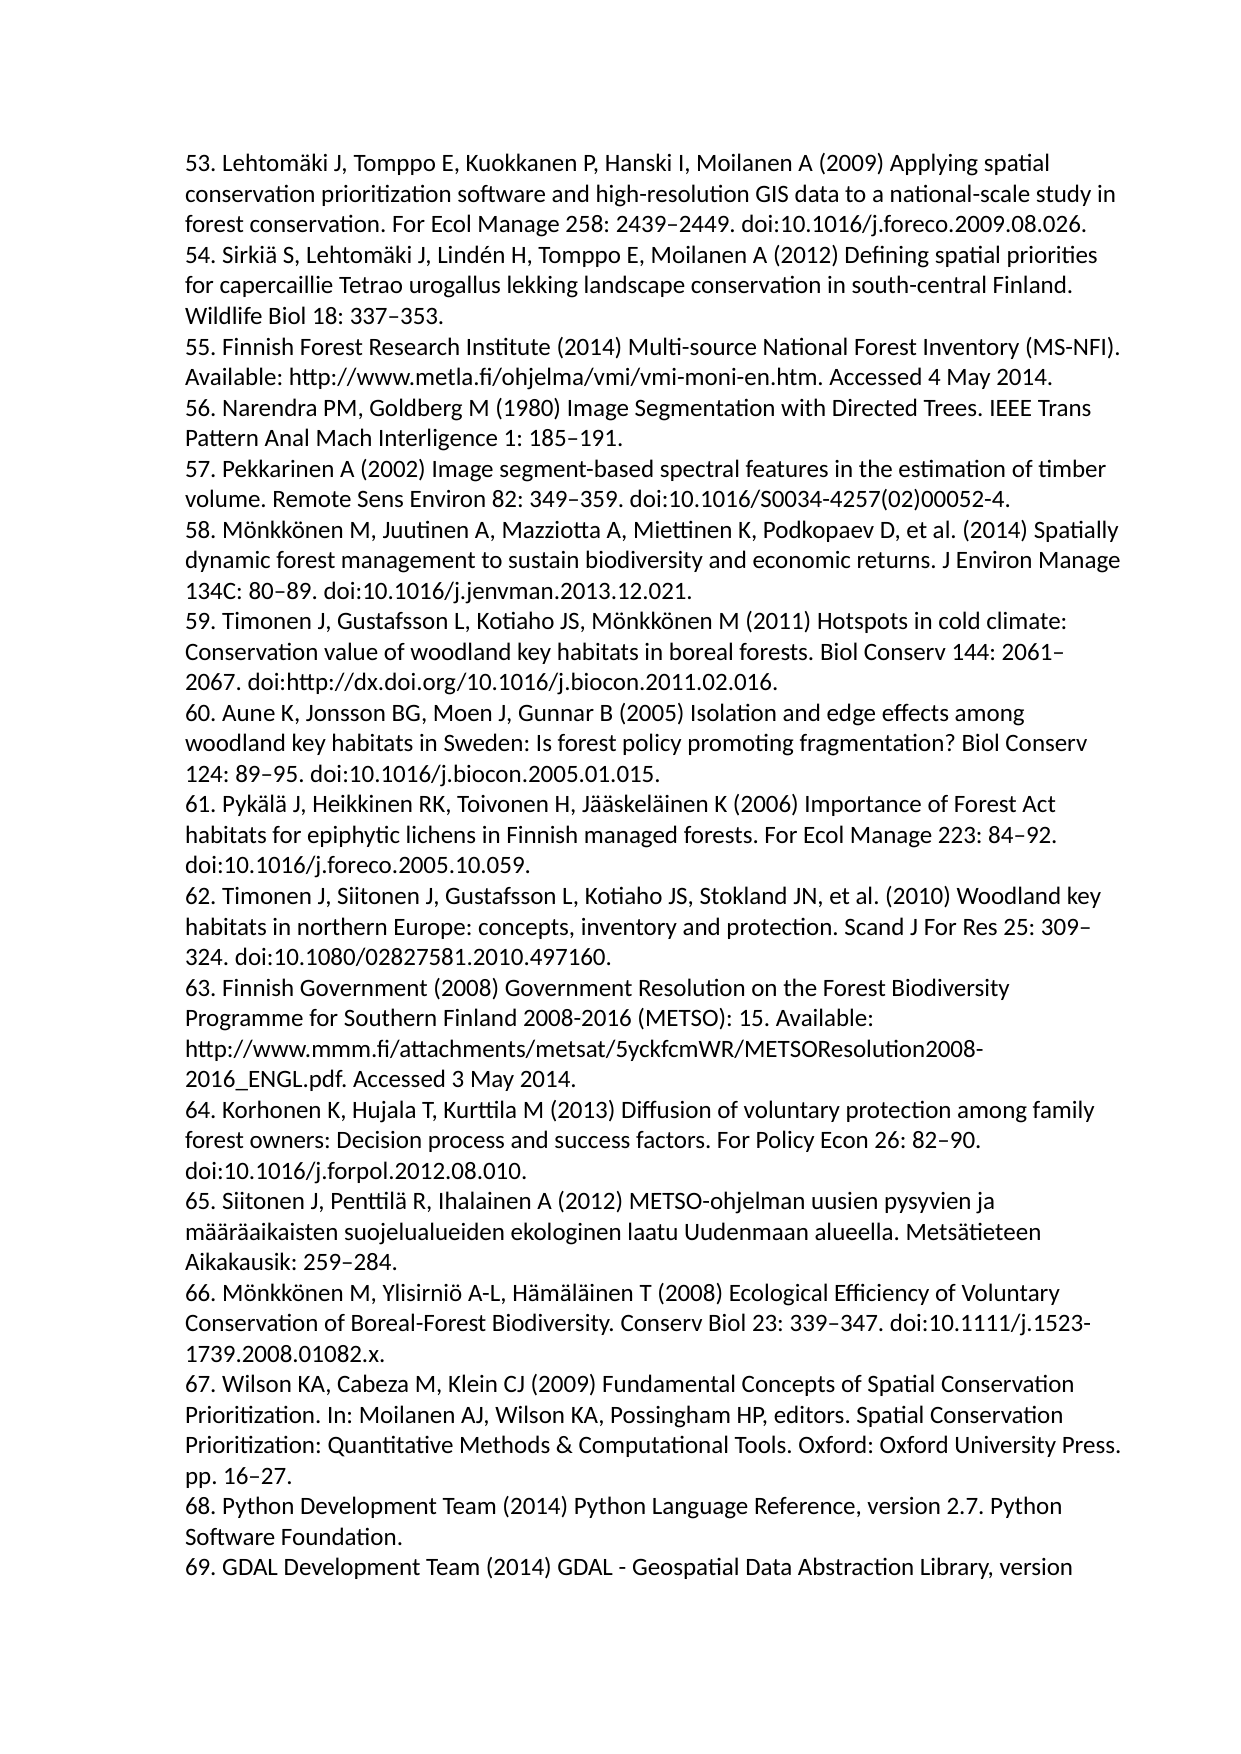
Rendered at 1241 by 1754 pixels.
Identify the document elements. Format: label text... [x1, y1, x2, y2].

text 53. Lehtomäki J, Tomppo E, Kuokkanen P, Hanski I, Moilanen A (2009) Applying spatial conservation prioritization software and high-resolution GIS data to a national-scale study in forest conservation. For Ecol Manage 258: 2439–2449. doi:10.1016/j.foreco.2009.08.026. 54. Sirkiä S, Lehtomäki J, Lindén H, Tomppo E, Moilanen A (2012) Defining spatial priorities for capercaillie Tetrao urogallus lekking landscape conservation in south-central Finland. Wildlife Biol 18: 337–353. 55. Finnish Forest Research Institute (2014) Multi-source National Forest Inventory (MS-NFI). Available: http://www.metla.fi/ohjelma/vmi/vmi-moni-en.htm. Accessed 4 May 2014. 56. Narendra PM, Goldberg M (1980) Image Segmentation with Directed Trees. IEEE Trans Pattern Anal Mach Interligence 1: 185–191. 57. Pekkarinen A (2002) Image segment-based spectral features in the estimation of timber volume. Remote Sens Environ 82: 349–359. doi:10.1016/S0034-4257(02)00052-4. 58. Mönkkönen M, Juutinen A, Mazziotta A, Miettinen K, Podkopaev D, et al. (2014) Spatially dynamic forest management to sustain biodiversity and economic returns. J Environ Manage 134C: 80–89. doi:10.1016/j.jenvman.2013.12.021. 59. Timonen J, Gustafsson L, Kotiaho JS, Mönkkönen M (2011) Hotspots in cold climate: Conservation value of woodland key habitats in boreal forests. Biol Conserv 144: 2061–2067. doi:http://dx.doi.org/10.1016/j.biocon.2011.02.016. 60. Aune K, Jonsson BG, Moen J, Gunnar B (2005) Isolation and edge effects among woodland key habitats in Sweden: Is forest policy promoting fragmentation? Biol Conserv 124: 89–95. doi:10.1016/j.biocon.2005.01.015. 61. Pykälä J, Heikkinen RK, Toivonen H, Jääskeläinen K (2006) Importance of Forest Act habitats for epiphytic lichens in Finnish managed forests. For Ecol Manage 223: 84–92. doi:10.1016/j.foreco.2005.10.059. 62. Timonen J, Siitonen J, Gustafsson L, Kotiaho JS, Stokland JN, et al. (2010) Woodland key habitats in northern Europe: concepts, inventory and protection. Scand J For Res 25: 309–324. doi:10.1080/02827581.2010.497160. 63. Finnish Government (2008) Government Resolution on the Forest Biodiversity Programme for Southern Finland 2008-2016 (METSO): 15. Available: http://www.mmm.fi/attachments/metsat/5yckfcmWR/METSOResolution2008-2016_ENGL.pdf. Accessed 3 May 2014. 64. Korhonen K, Hujala T, Kurttila M (2013) Diffusion of voluntary protection among family forest owners: Decision process and success factors. For Policy Econ 26: 82–90. doi:10.1016/j.forpol.2012.08.010. 65. Siitonen J, Penttilä R, Ihalainen A (2012) METSO-ohjelman uusien pysyvien ja määräaikaisten suojelualueiden ekologinen laatu Uudenmaan alueella. Metsätieteen Aikakausik: 259–284. 66. Mönkkönen M, Ylisirniö A-L, Hämäläinen T (2008) Ecological Efficiency of Voluntary Conservation of Boreal-Forest Biodiversity. Conserv Biol 23: 339–347. doi:10.1111/j.1523-1739.2008.01082.x. 67. Wilson KA, Cabeza M, Klein CJ (2009) Fundamental Concepts of Spatial Conservation Prioritization. In: Moilanen AJ, Wilson KA, Possingham HP, editors. Spatial Conservation Prioritization: Quantitative Methods & Computational Tools. Oxford: Oxford University Press. pp. 16–27. 68. Python Development Team (2014) Python Language Reference, version 2.7. Python Software Foundation. 69. GDAL Development Team (2014) GDAL - Geospatial Data Abstraction Library, version [118, 148, 1122, 1582]
